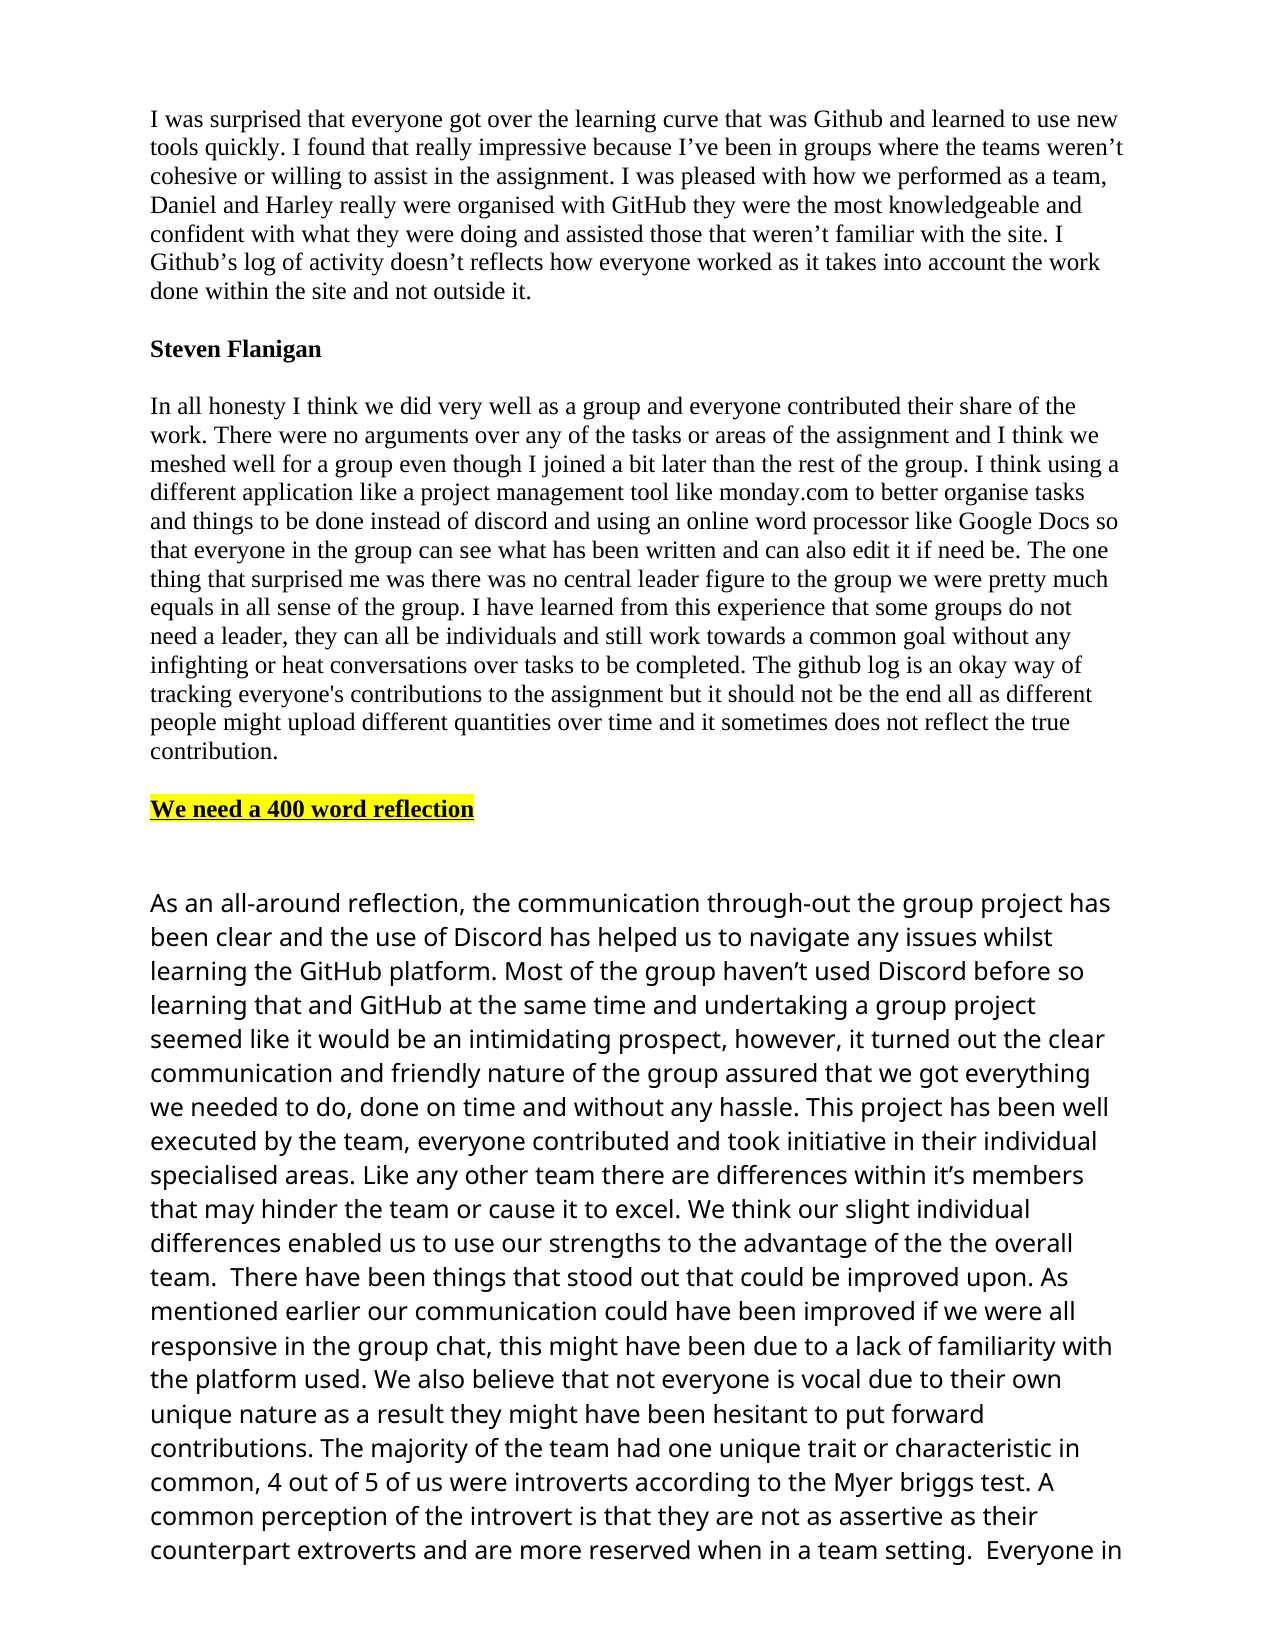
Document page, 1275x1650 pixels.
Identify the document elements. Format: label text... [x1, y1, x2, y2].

text As an all-around reflection, the communication through-out the group project has been clear and the use of Discord has helped us to navigate any issues whilst learning the GitHub platform. Most of the group haven’t used Discord before so learning that and GitHub at the same time and undertaking a group project seemed like it would be an intimidating prospect, however, it turned out the clear communication and friendly nature of the group assured that we got everything we needed to do, done on time and without any hassle. This project has been well executed by the team, everyone contributed and took initiative in their individual specialised areas. Like any other team there are differences within it’s members that may hinder the team or cause it to excel. We think our slight individual differences enabled us to use our strengths to the advantage of the the overall team. There have been things that stood out that could be improved upon. As mentioned earlier our communication could have been improved if we were all responsive in the group chat, this might have been due to a lack of familiarity with the platform used. We also believe that not everyone is vocal due to their own unique nature as a result they might have been hesitant to put forward contributions. The majority of the team had one unique trait or characteristic in common, 4 out of 5 of us were introverts according to the Myer briggs test. A common perception of the introvert is that they are not as assertive as their counterpart extroverts and are more reserved when in a team setting. Everyone in [150, 885, 1125, 1567]
text I was surprised that everyone got over the learning curve that was Github and learned to use new tools quickly. I found that really impressive because I’ve been in groups where the teams weren’t cohesive or willing to assist in the assignment. I was pleased with how we performed as a team, Daniel and Harley really were organised with GitHub they were the most knowledgeable and confident with what they were doing and assisted those that weren’t familiar with the site. I Github’s log of activity doesn’t reflects how everyone worked as it takes into account the work done within the site and not outside it. [150, 104, 1125, 305]
text In all honesty I think we did very well as a group and everyone contributed their share of the work. There were no arguments over any of the tasks or areas of the assignment and I think we meshed well for a group even though I joined a bit later than the rest of the group. I think using a different application like a project management tool like monday.com to better organise tasks and things to be done instead of discord and using an online word processor like Google Docs so that everyone in the group can see what has been written and can also edit it if need be. The one thing that surprised me was there was no central leader figure to the group we were pretty much equals in all sense of the group. I have learned from this experience that some groups do not need a leader, they can all be individuals and still work towards a common goal without any infighting or heat conversations over tasks to be completed. The github log is an okay way of tracking everyone's contributions to the assignment but it should not be the end all as different people might upload different quantities over time and it sometimes does not reflect the true contribution. [150, 391, 1125, 765]
text We need a 400 word reflection [150, 794, 1125, 822]
text Steven Flanigan [150, 334, 1125, 362]
